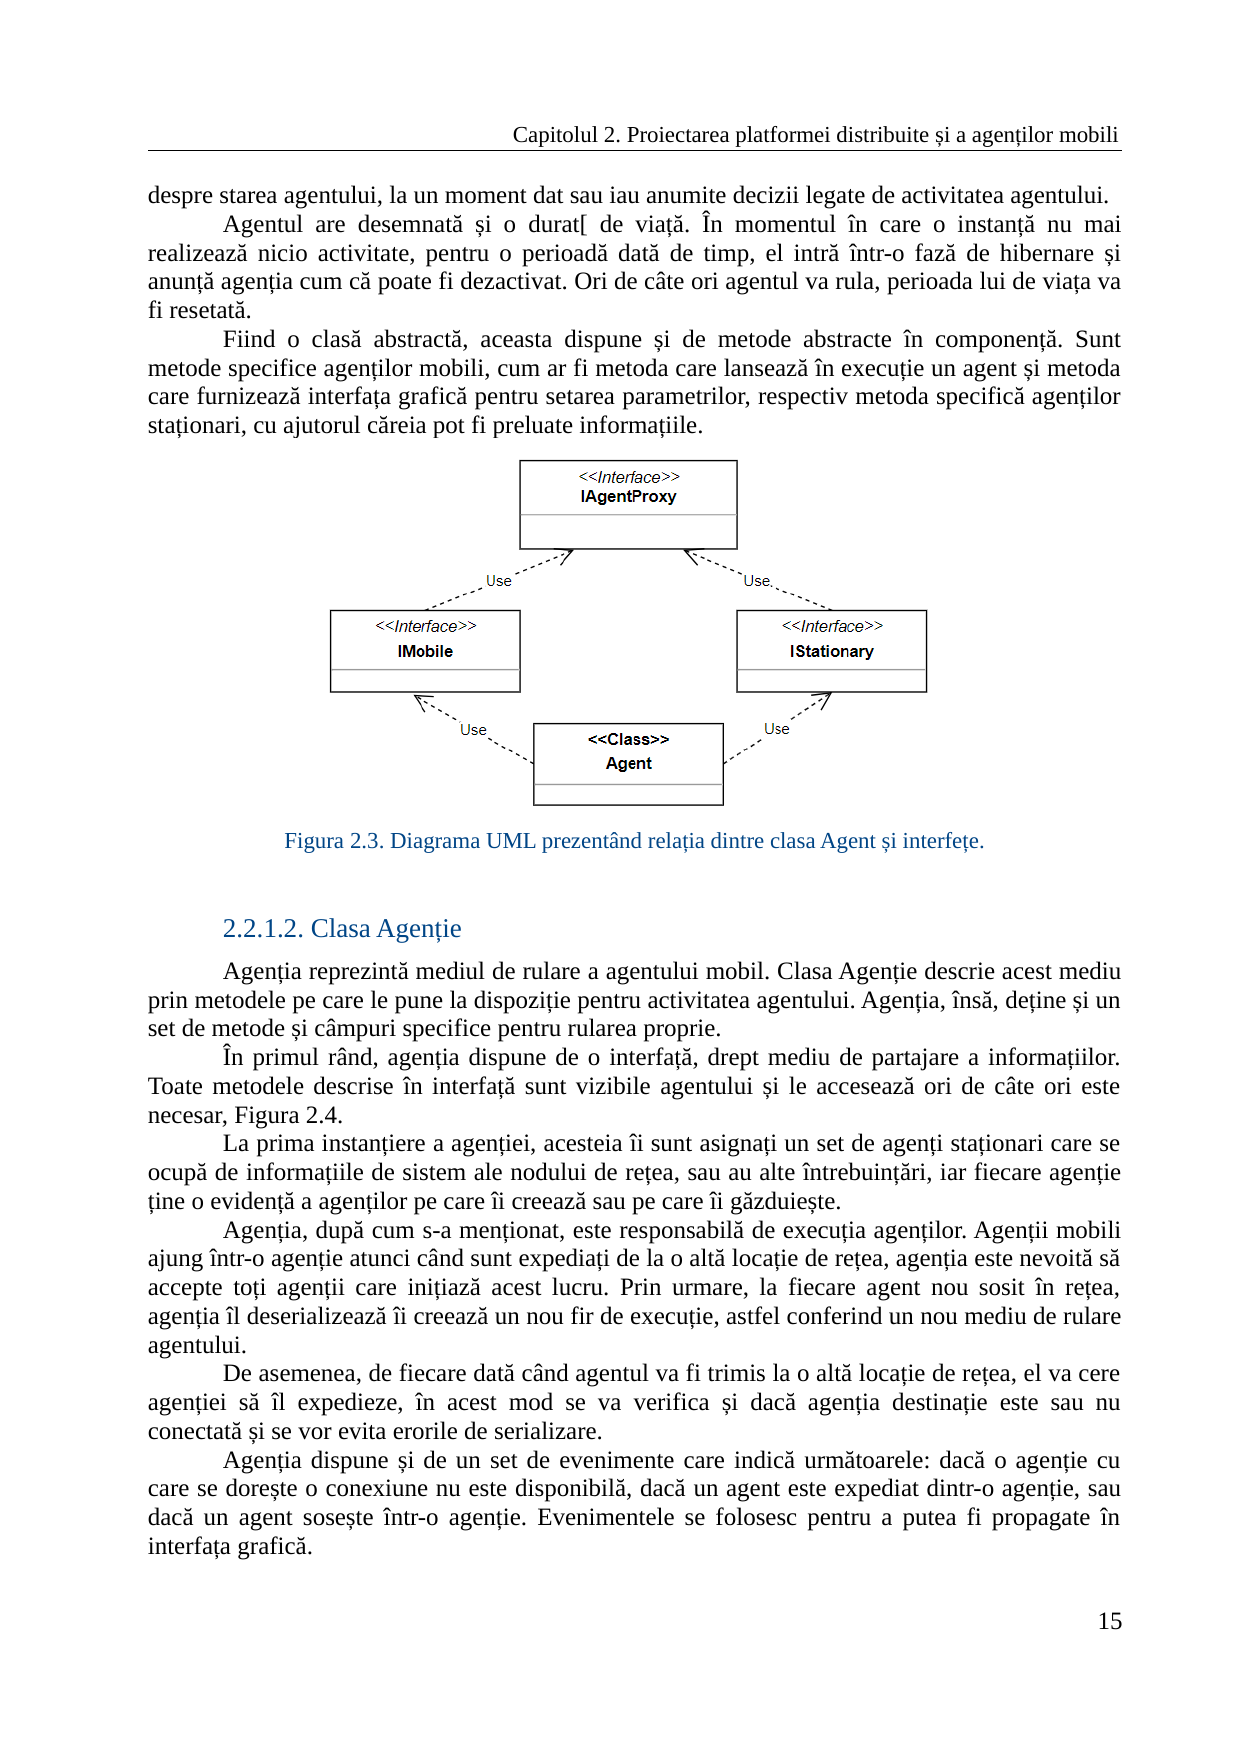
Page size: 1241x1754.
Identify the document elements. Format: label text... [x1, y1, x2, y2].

text De asemenea, de fiecare dată când agentul va fi trimis la o altă locație de rețea, el va cere agenției să îl expedieze, în acest mod se va verifica și dacă agenția destinație este sau nu conectată și se vor evita erorile de serializare. [148, 1358, 1122, 1445]
text Agentul are desemnată și o durat[ de viață. În momentul în care o instanță nu mai realizează nicio activitate, pentru o perioadă dată de timp, el intră într-o fază de hibernare și anunță agenția cum că poate fi dezactivat. Ori de câte ori agentul va rula, perioada lui de viața va fi resetată. [148, 209, 1122, 324]
picture [280, 438, 990, 827]
text La prima instanțiere a agenției, acesteia îi sunt asignați un set de agenți staționari care se ocupă de informațiile de sistem ale nodului de rețea, sau au alte întrebuințări, iar fiecare agenție ține o evidență a agenților pe care îi creează sau pe care îi găzduiește. [148, 1128, 1122, 1215]
text Agenția, după cum s-a menționat, este responsabilă de execuția agenților. Agenții mobili ajung într-o agenție atunci când sunt expediați de la o altă locație de rețea, agenția este nevoită să accepte toți agenții care inițiază acest lucru. Prin urmare, la fiecare agent nou sosit în rețea, agenția îl deserializează îi creează un nou fir de execuție, astfel conferind un nou mediu de rulare agentului. [148, 1215, 1122, 1358]
subtitle Clasa Agenție [223, 912, 1122, 944]
text Agenția dispune și de un set de evenimente care indică următoarele: dacă o agenție cu care se dorește o conexiune nu este disponibilă, dacă un agent este expediat dintr-o agenție, sau dacă un agent sosește într-o agenție. Evenimentele se folosesc pentru a putea fi propagate în interfața grafică. [148, 1445, 1122, 1560]
text Figura 2.3. Diagrama UML prezentând relația dintre clasa Agent și interfețe. [280, 827, 989, 853]
text Agenția reprezintă mediul de rulare a agentului mobil. Clasa Agenție descrie acest mediu prin metodele pe care le pune la dispoziție pentru activitatea agentului. Agenția, însă, deține și un set de metode și câmpuri specifice pentru rularea proprie. [148, 956, 1122, 1042]
text despre starea agentului, la un moment dat sau iau anumite decizii legate de activitatea agentului. [148, 180, 1122, 209]
text În primul rând, agenția dispune de o interfață, drept mediu de partajare a informațiilor. Toate metodele descrise în interfață sunt vizibile agentului și le accesează ori de câte ori este necesar, Figura 2.4. [148, 1042, 1122, 1128]
text Fiind o clasă abstractă, aceasta dispune și de metode abstracte în componență. Sunt metode specifice agenților mobili, cum ar fi metoda care lansează în execuție un agent și metoda care furnizează interfața grafică pentru setarea parametrilor, respectiv metoda specifică agenților staționari, cu ajutorul căreia pot fi preluate informațiile. [148, 324, 1122, 439]
